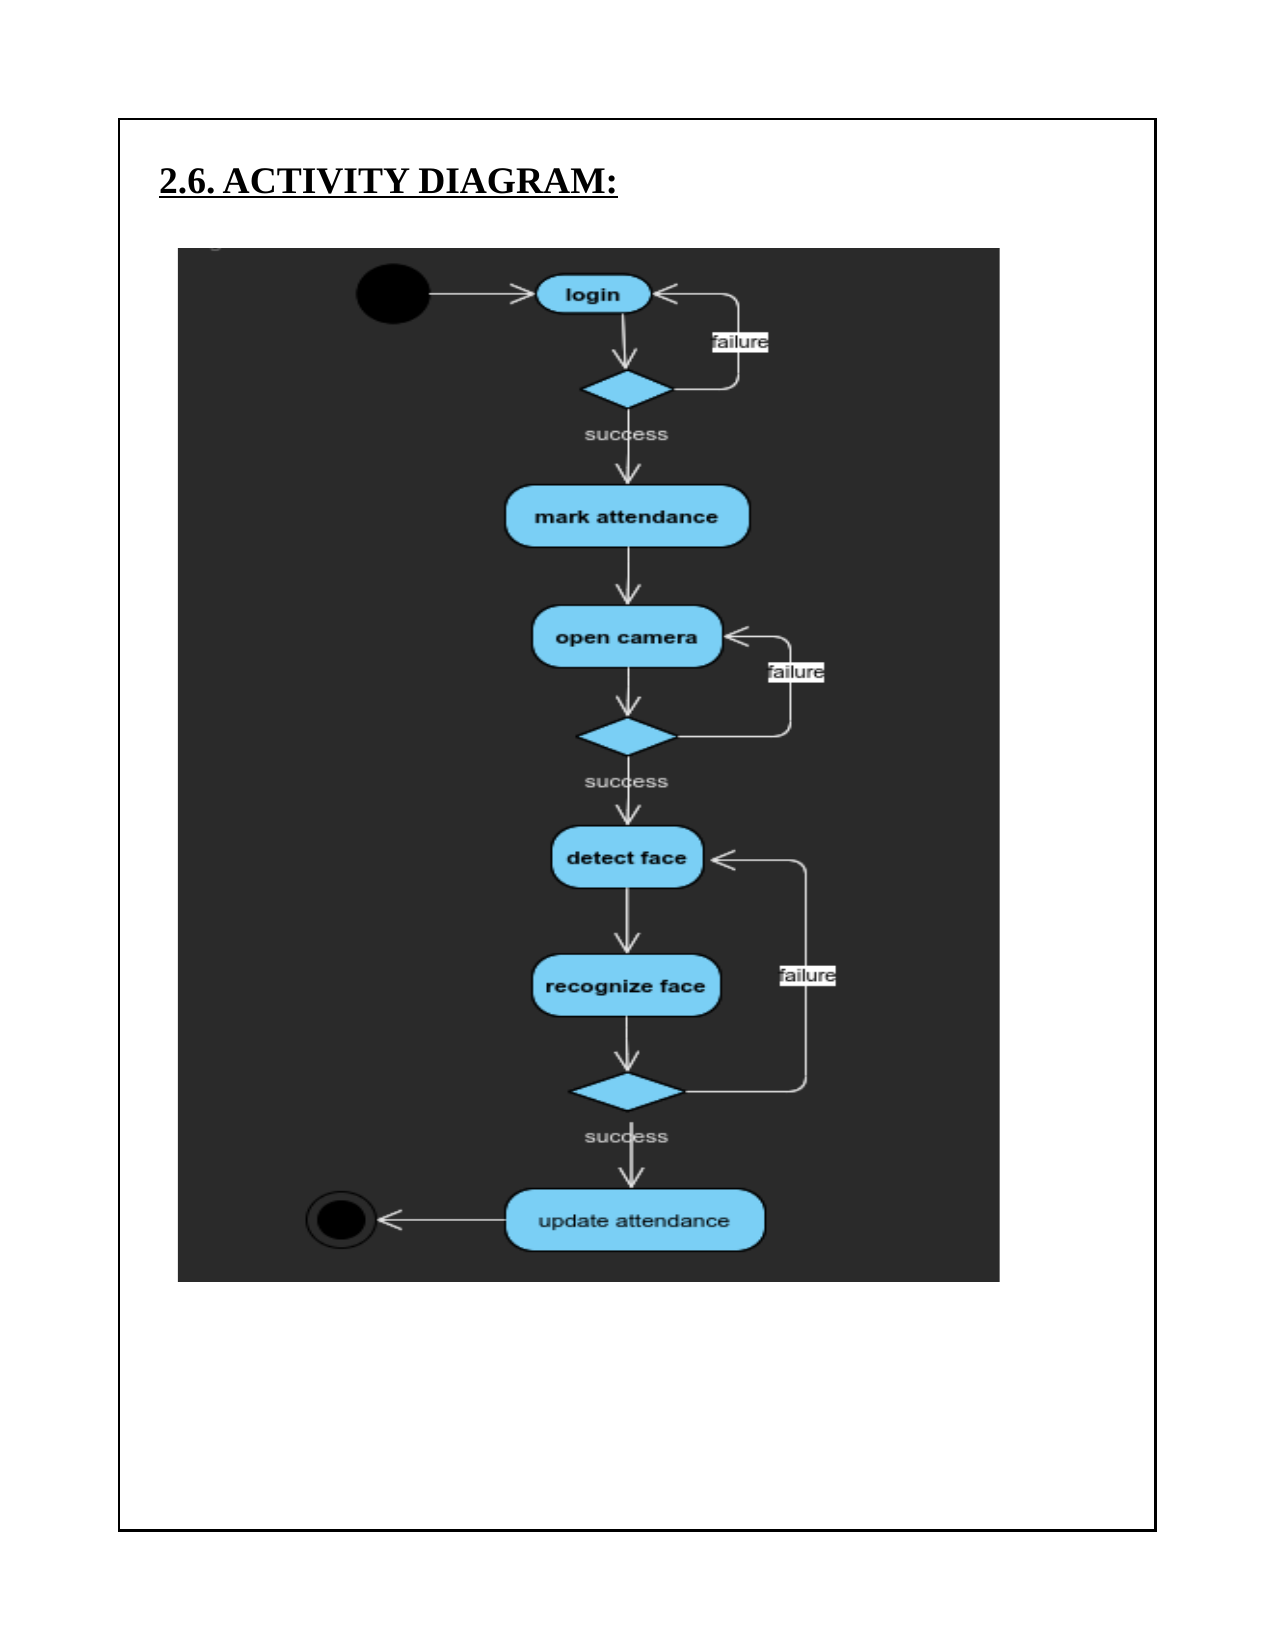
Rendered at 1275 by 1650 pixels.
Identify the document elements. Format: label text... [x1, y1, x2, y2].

text 2.6. ACTIVITY DIAGRAM: [159, 159, 1116, 202]
picture [177, 248, 1000, 1282]
